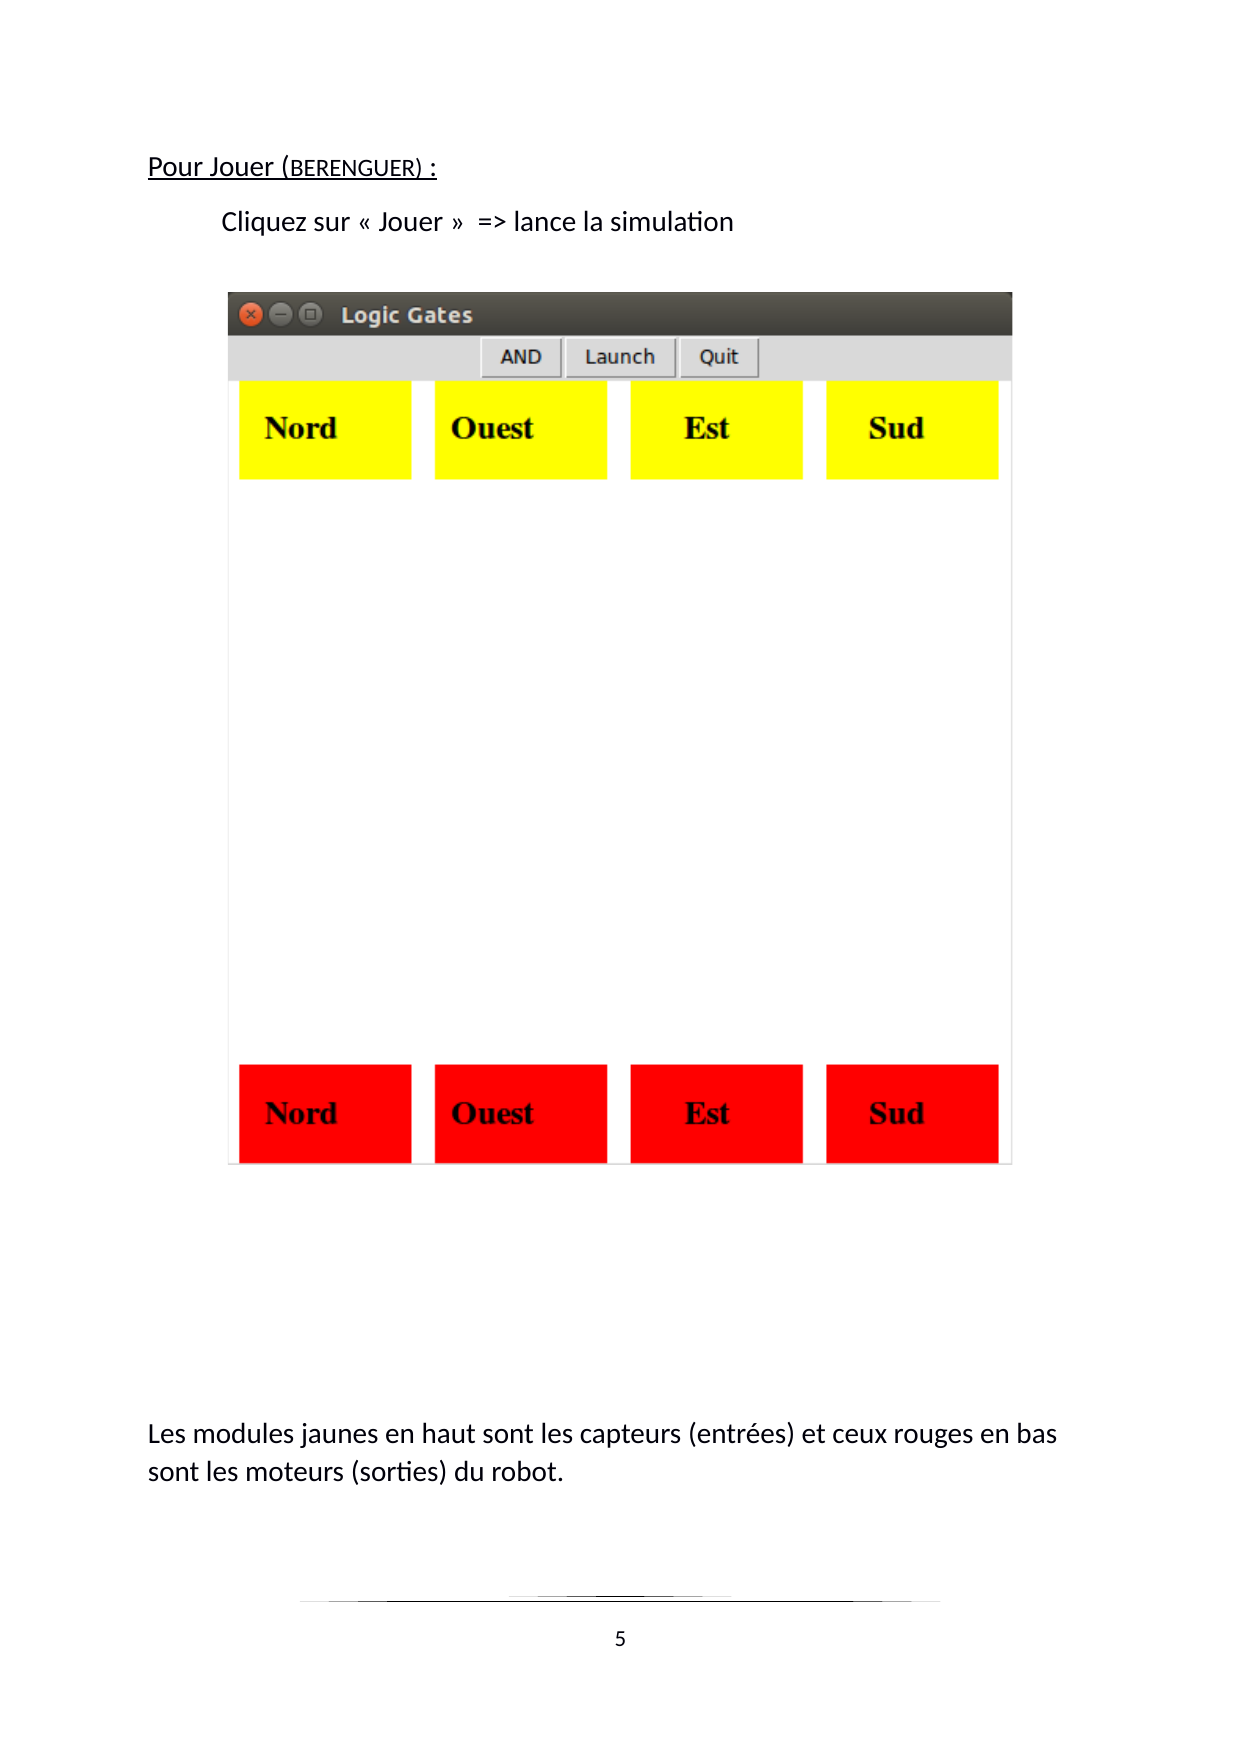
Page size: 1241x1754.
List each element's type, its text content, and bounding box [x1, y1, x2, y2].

text Pour Jouer (BERENGUER) : [148, 148, 1093, 183]
text Les modules jaunes en haut sont les capteurs (entrées) et ceux rouges en bas sont les moteurs (sorties) du robot. [148, 1415, 1093, 1489]
picture [227, 292, 1013, 1165]
text Cliquez sur « Jouer » => lance la simulation [148, 203, 1093, 238]
